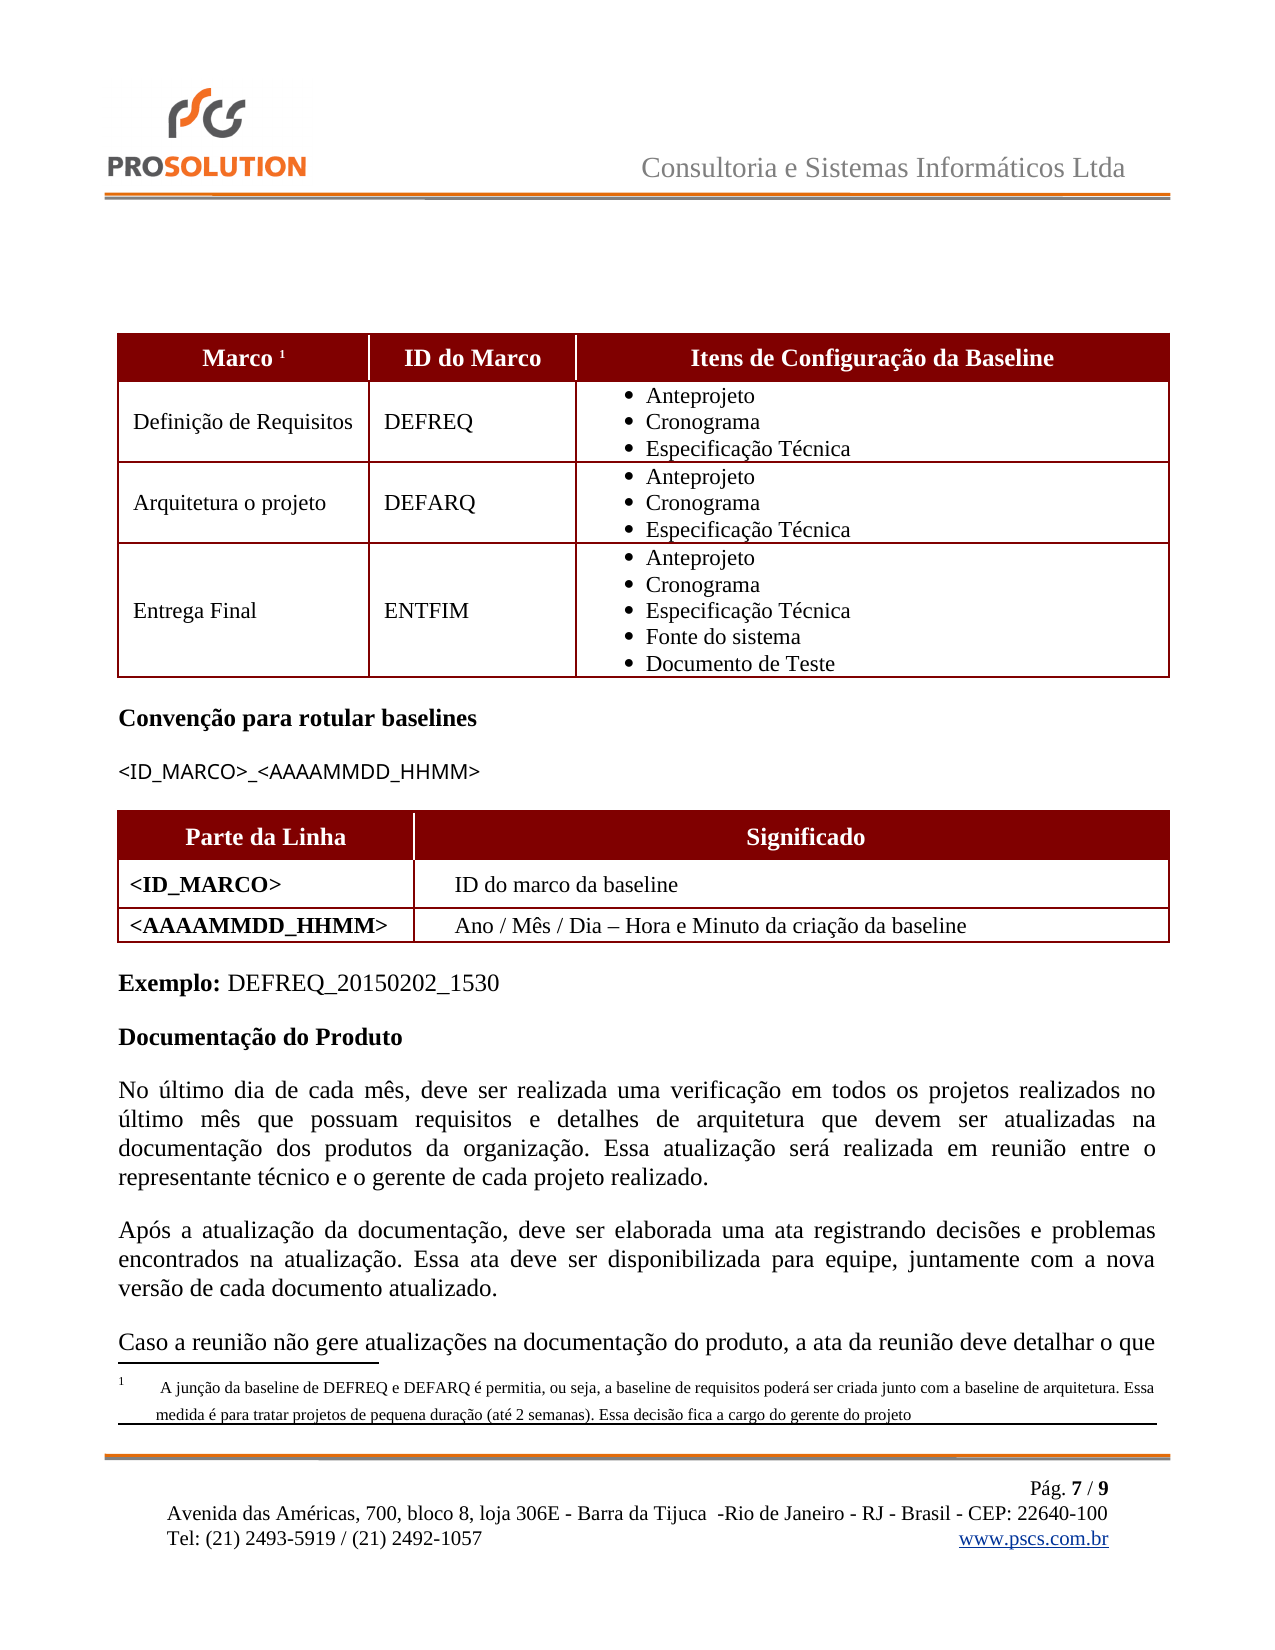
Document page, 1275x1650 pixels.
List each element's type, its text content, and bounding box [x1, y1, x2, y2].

text Caso a reunião não gere atualizações na documentação do produto, a ata da reunião deve detalhar o que [118, 1327, 1157, 1356]
text No último dia de cada mês, deve ser realizada uma verificação em todos os projetos realizados no último mês que possuam requisitos e detalhes de arquitetura que devem ser atualizadas na documentação dos produtos da organização. Essa atualização será realizada em reunião entre o representante técnico e o gerente de cada projeto realizado. [118, 1076, 1157, 1191]
table_cell Definição de Requisitos [119, 382, 368, 461]
subtitle Documentação do Produto [118, 1022, 1157, 1051]
table_cell ENTFIM [370, 544, 575, 676]
table_cell DEFARQ [370, 463, 575, 542]
table_header Itens de Configuração da Baseline [577, 335, 1168, 380]
table_cell Anteprojeto Cronograma Especificação Técnica Fonte do sistema Documento de Teste [577, 544, 1168, 676]
table_header Marco [119, 335, 368, 380]
picture [101, 78, 313, 186]
table_cell Anteprojeto Cronograma Especificação Técnica [577, 463, 1168, 542]
text Exemplo: DEFREQ_20150202_1530 [118, 968, 1157, 997]
text Após a atualização da documentação, deve ser elaborada uma ata registrando decisões e problemas encontrados na atualização. Essa ata deve ser disponibilizada para equipe, juntamente com a nova versão de cada documento atualizado. [118, 1216, 1157, 1302]
table_cell DEFREQ [370, 382, 575, 461]
text <ID_MARCO>_<AAAAMMDD_HHMM> [118, 757, 1157, 785]
table_cell <ID_MARCO> [119, 862, 413, 907]
table_cell Arquitetura o projeto [119, 463, 368, 542]
subtitle Convenção para rotular baselines [118, 703, 1157, 732]
table_header ID do Marco [370, 335, 575, 380]
table_cell <AAAAMMDD_HHMM> [119, 909, 413, 941]
table_cell Anteprojeto Cronograma Especificação Técnica [577, 382, 1168, 461]
table_header Parte da Linha [119, 813, 413, 860]
table_cell ID do marco da baseline [415, 862, 1168, 907]
table_header Significado [415, 813, 1168, 860]
table_cell Entrega Final [119, 544, 368, 676]
table_cell Ano / Mês / Dia – Hora e Minuto da criação da baseline [415, 909, 1168, 941]
